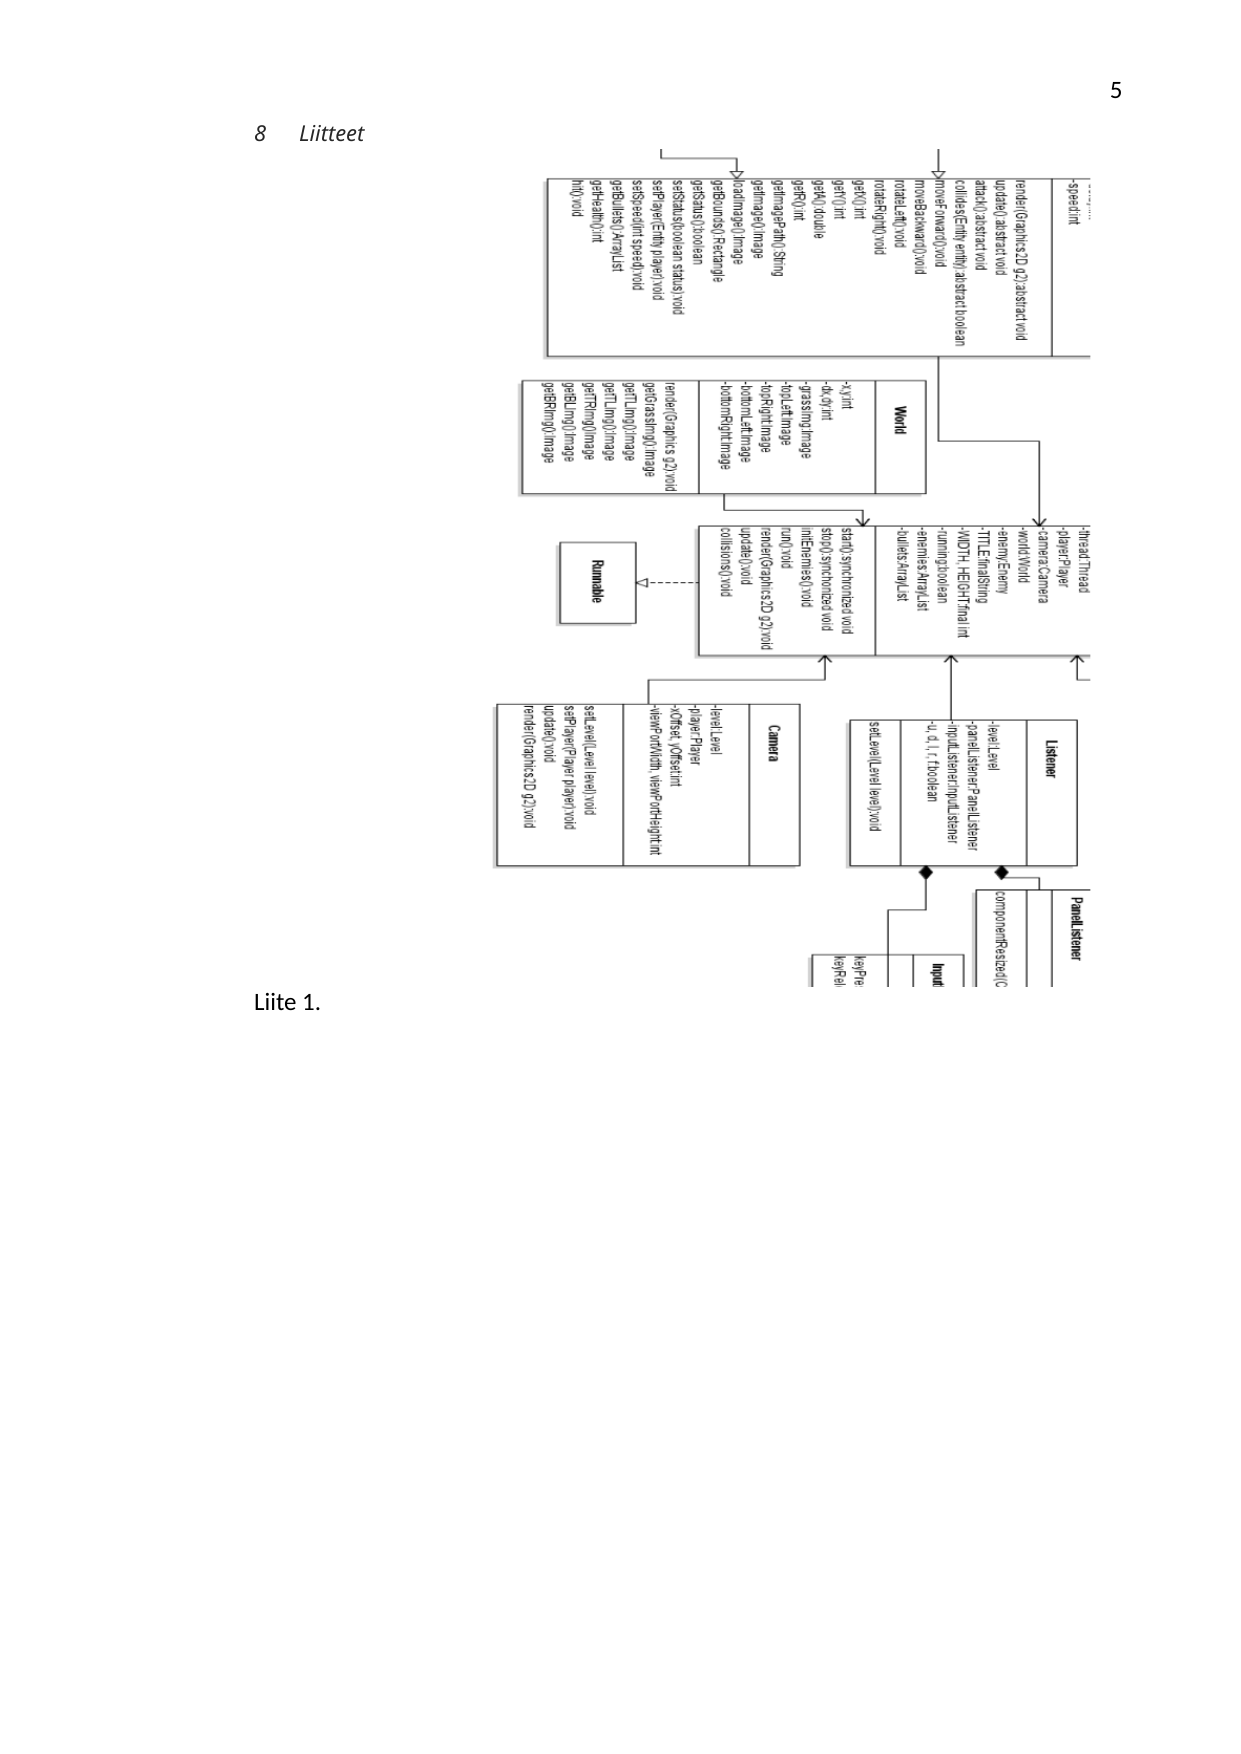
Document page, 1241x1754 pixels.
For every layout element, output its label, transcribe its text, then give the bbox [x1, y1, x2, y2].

text Liite 1. [254, 150, 1090, 1017]
subtitle Liitteet [254, 118, 1122, 148]
